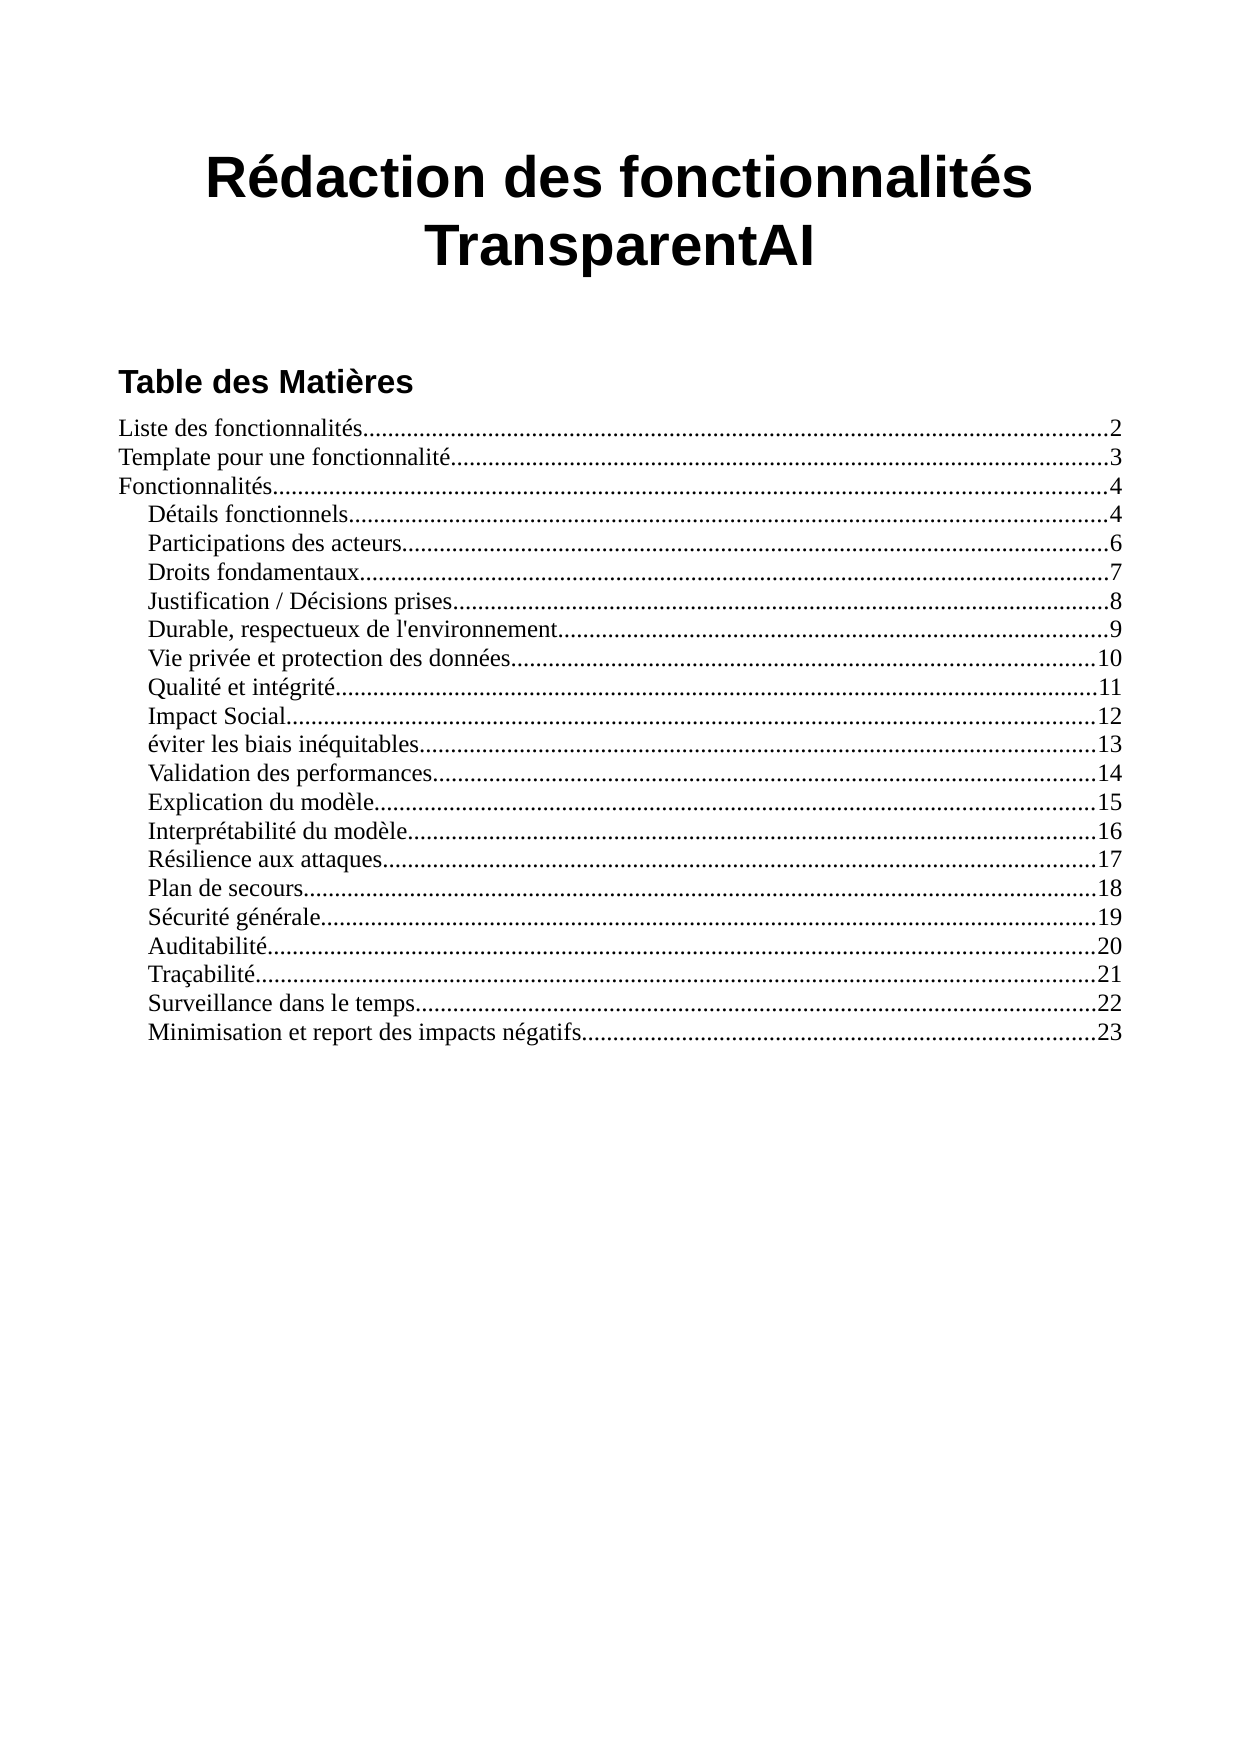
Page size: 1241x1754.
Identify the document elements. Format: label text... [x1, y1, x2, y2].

text Impact Social 12 [148, 701, 1122, 729]
text Détails fonctionnels 4 [148, 499, 1122, 528]
text Justification / Décisions prises 8 [148, 586, 1122, 614]
title Rédaction des fonctionnalités TransparentAI [118, 143, 1122, 277]
text Plan de secours 18 [148, 873, 1122, 902]
text Droits fondamentaux 7 [148, 557, 1122, 586]
text Explication du modèle 15 [148, 787, 1122, 816]
text Minimisation et report des impacts négatifs 23 [148, 1017, 1122, 1046]
text Liste des fonctionnalités 2 [118, 413, 1122, 442]
text Vie privée et protection des données 10 [148, 643, 1122, 672]
text Qualité et intégrité 11 [148, 672, 1122, 701]
text Résilience aux attaques 17 [148, 844, 1122, 873]
text Interprétabilité du modèle 16 [148, 816, 1122, 844]
text Sécurité générale 19 [148, 902, 1122, 931]
text Surveillance dans le temps 22 [148, 988, 1122, 1017]
text Durable, respectueux de l'environnement 9 [148, 614, 1122, 643]
subtitle Table des Matières [118, 362, 1122, 401]
text Template pour une fonctionnalité 3 [118, 442, 1122, 471]
text Auditabilité 20 [148, 931, 1122, 959]
text Fonctionnalités 4 [118, 471, 1122, 499]
text Traçabilité 21 [148, 959, 1122, 988]
text éviter les biais inéquitables 13 [148, 729, 1122, 758]
text Validation des performances 14 [148, 758, 1122, 787]
text Participations des acteurs 6 [148, 528, 1122, 557]
